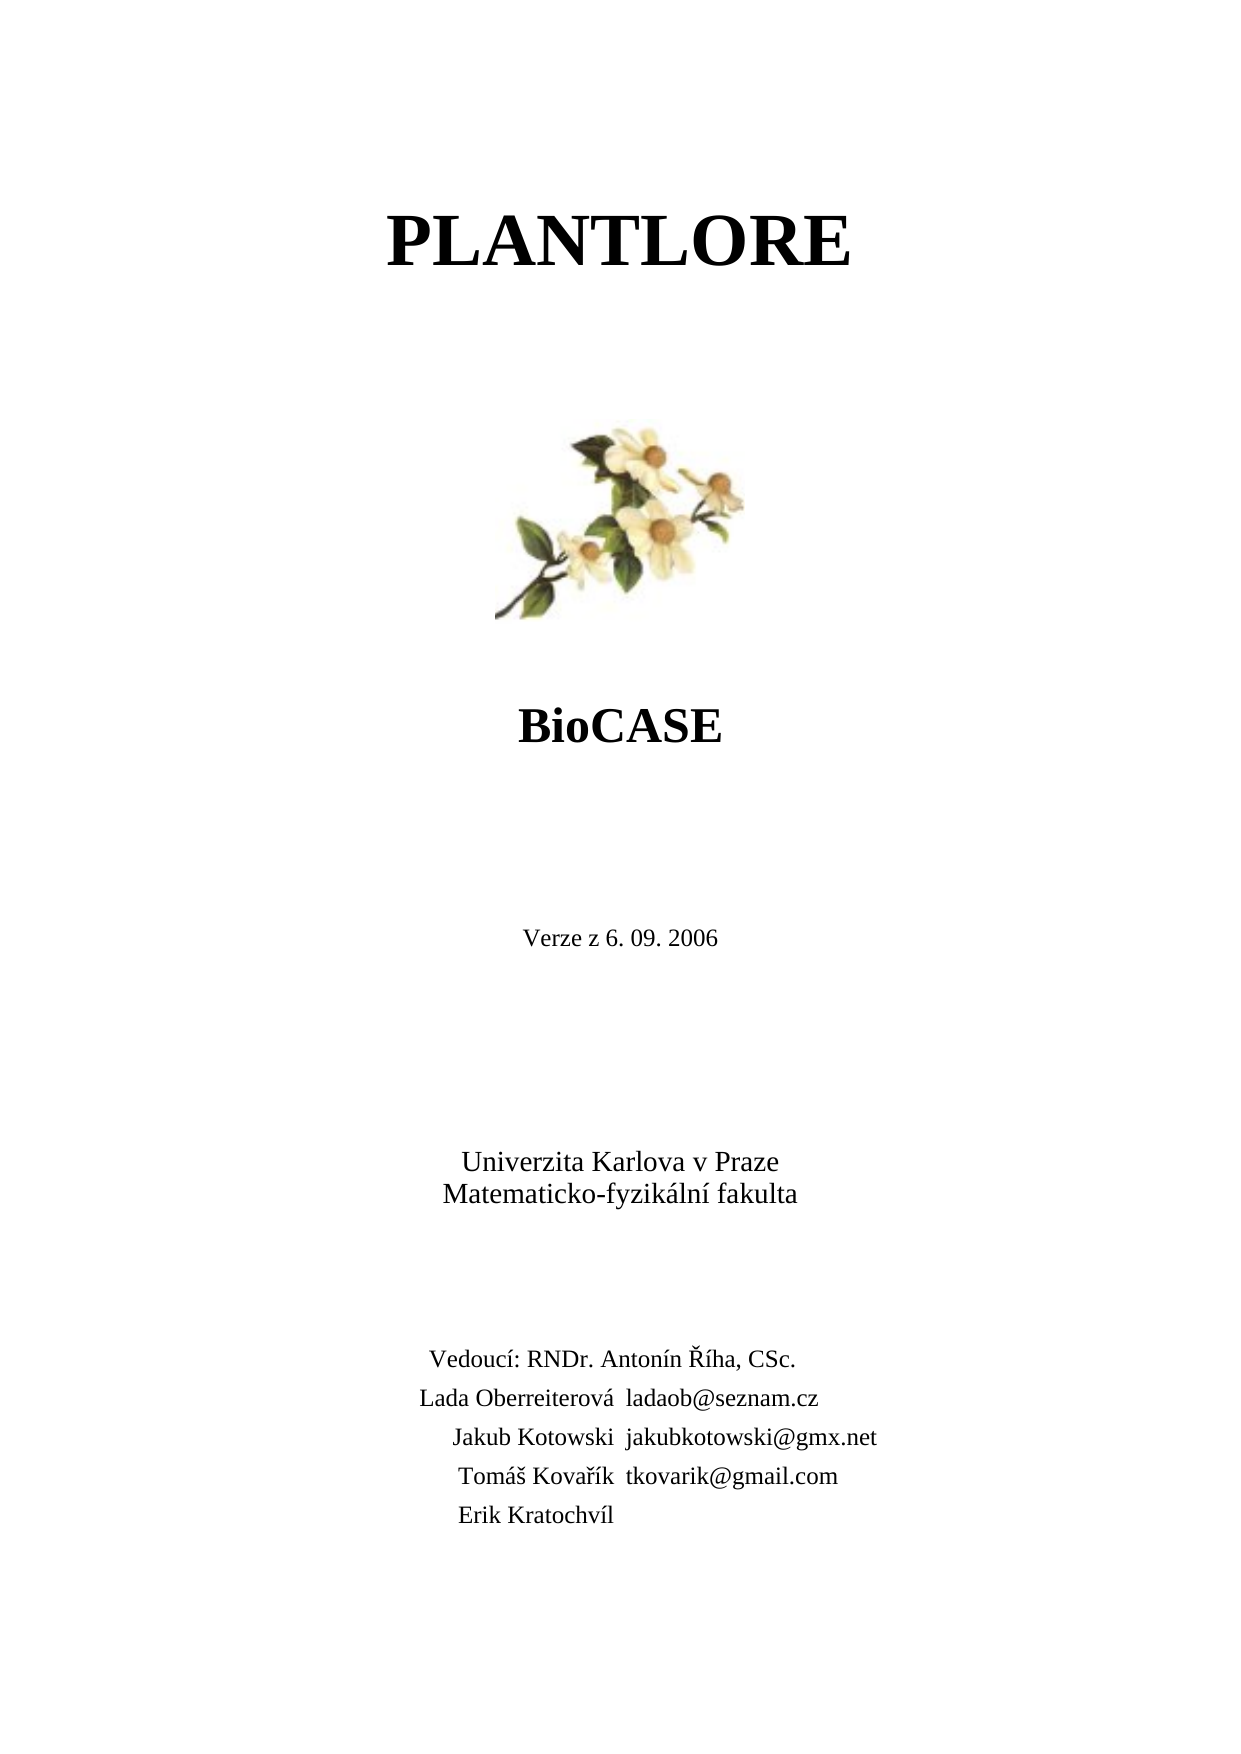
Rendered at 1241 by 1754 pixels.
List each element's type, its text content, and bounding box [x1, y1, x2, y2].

text Univerzita Karlova v Praze [148, 1145, 1092, 1178]
table_cell Lada Oberreiterová [266, 1378, 620, 1417]
table_cell Tomáš Kovařík [266, 1457, 620, 1496]
text Matematicko-fyzikální fakulta [148, 1178, 1092, 1210]
table_cell tkovarik@gmail.com [620, 1457, 958, 1496]
table_cell [620, 1496, 958, 1535]
subtitle BioCASE [149, 697, 1092, 753]
subtitle PLANTLORE [148, 198, 1092, 281]
table_cell Erik Kratochvíl [266, 1496, 620, 1535]
table_cell ladaob@seznam.cz [620, 1378, 958, 1417]
text Verze z 6. 09. 2006 [148, 924, 1092, 951]
table_cell Jakub Kotowski [266, 1418, 620, 1457]
table_header Vedoucí: RNDr. Antonín Říha, CSc. [266, 1339, 958, 1378]
table_cell jakubkotowski@gmx.net [620, 1418, 958, 1457]
picture [495, 419, 745, 670]
